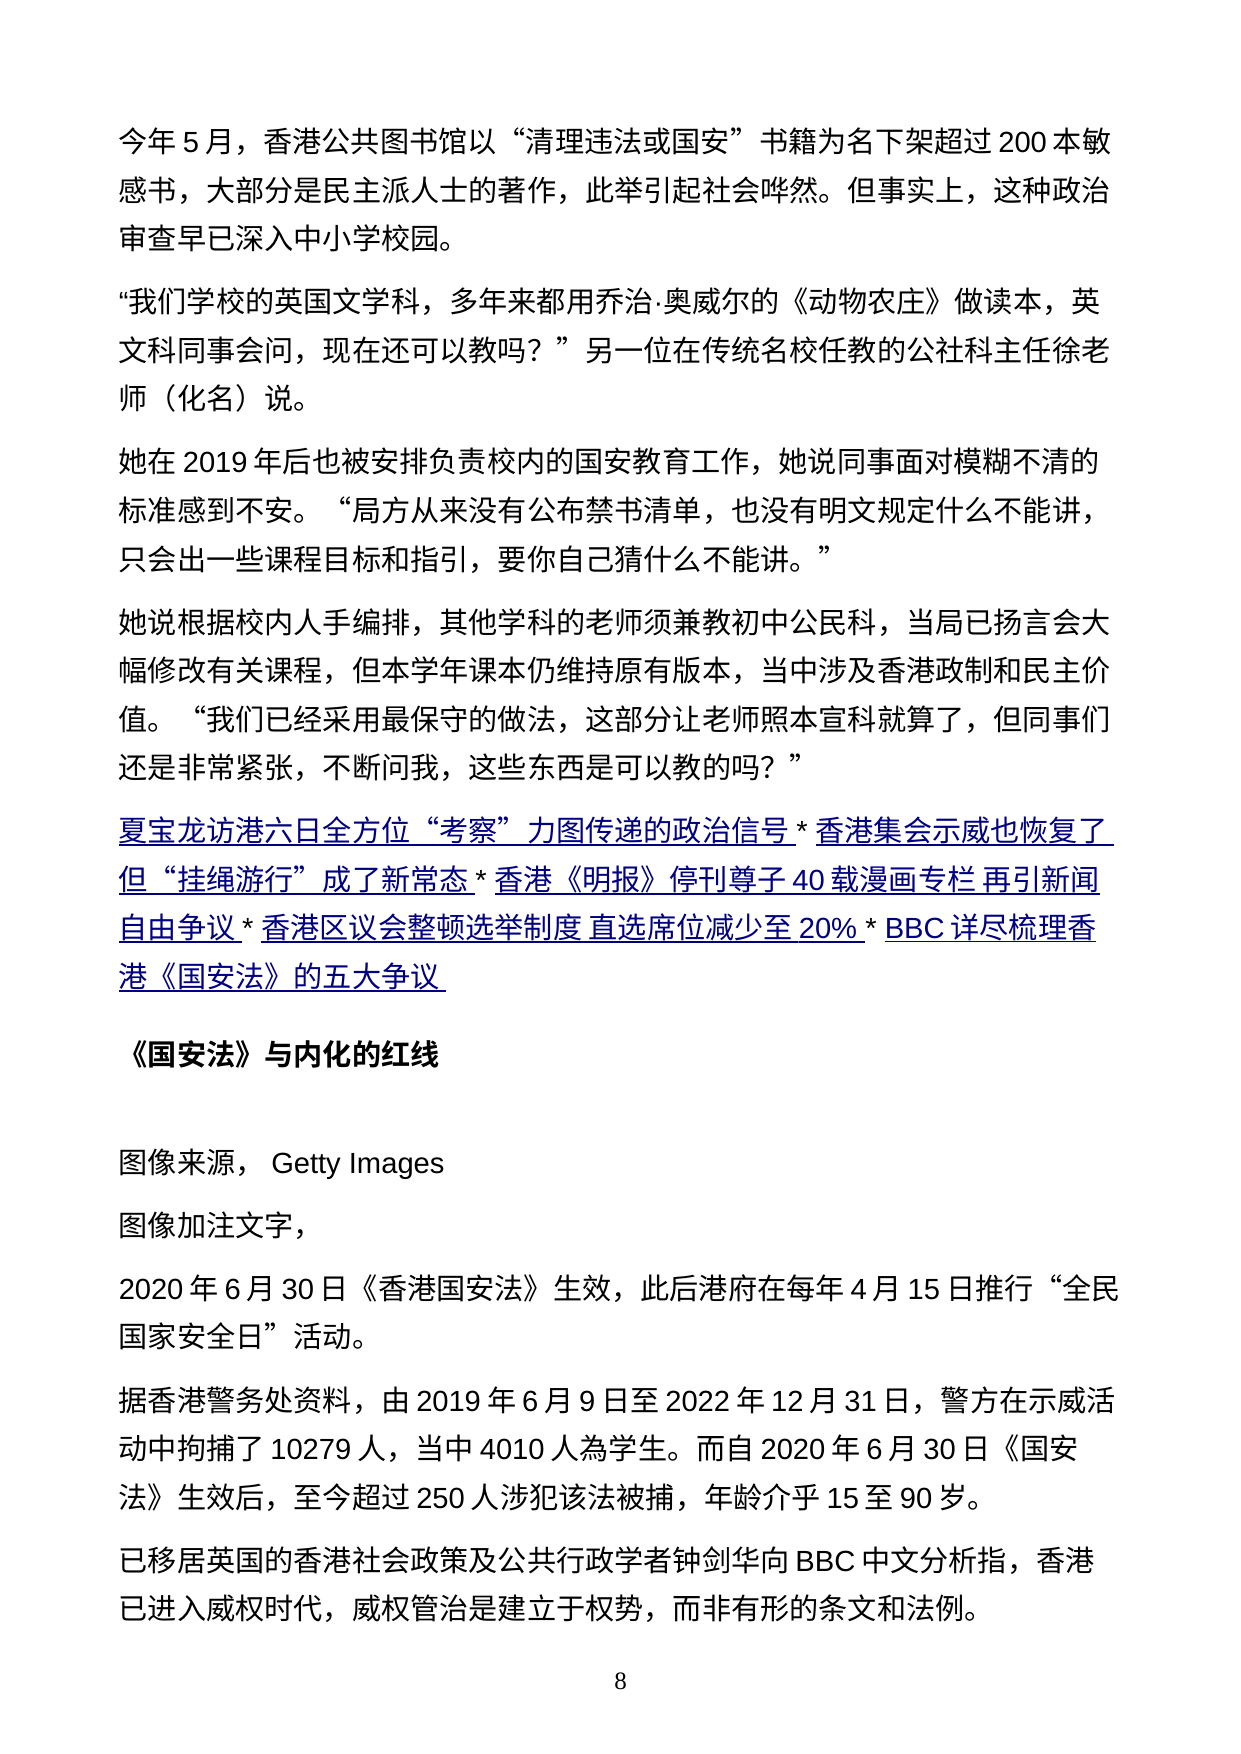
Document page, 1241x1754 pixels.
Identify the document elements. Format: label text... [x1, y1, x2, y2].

text “我们学校的英国文学科，多年来都用乔治·奥威尔的《动物农庄》做读本，英文科同事会问，现在还可以教吗？”另一位在传统名校任教的公社科主任徐老师（化名）说。 [118, 279, 1122, 418]
text 据香港警务处资料，由2019年6月9日至2022年12月31日，警方在示威活动中拘捕了10279人，当中4010人為学生。而自2020年6月30日《国安法》生效后，至今超过250人涉犯该法被捕，年龄介乎15至90岁。 [118, 1377, 1122, 1516]
text 今年5月，香港公共图书馆以“清理违法或国安”书籍为名下架超过200本敏感书，大部分是民主派人士的著作，此举引起社会哗然。但事实上，这种政治审查早已深入中小学校园。 [118, 118, 1122, 258]
subtitle 《国安法》与内化的红线 [118, 1031, 1122, 1073]
text 已移居英国的香港社会政策及公共行政学者钟剑华向BBC中文分析指，香港已进入威权时代，威权管治是建立于权势，而非有形的条文和法例。 [118, 1537, 1122, 1628]
text 2020年6月30日《香港国安法》生效，此后港府在每年4月15日推行“全民国家安全日”活动。 [118, 1265, 1122, 1356]
text 图像加注文字， [118, 1202, 1122, 1244]
text 图像来源， Getty Images [118, 1139, 1122, 1181]
text 她说根据校内人手编排，其他学科的老师须兼教初中公民科，当局已扬言会大幅修改有关课程，但本学年课本仍维持原有版本，当中涉及香港政制和民主价值。“我们已经采用最保守的做法，这部分让老师照本宣科就算了，但同事们还是非常紧张，不断问我，这些东西是可以教的吗？” [118, 599, 1122, 787]
text 她在2019年后也被安排负责校内的国安教育工作，她说同事面对模糊不清的标准感到不安。“局方从来没有公布禁书清单，也没有明文规定什么不能讲，只会出一些课程目标和指引，要你自己猜什么不能讲。” [118, 439, 1122, 578]
text 夏宝龙访港六日全方位“考察”力图传递的政治信号 * 香港集会示威也恢复了 但“挂绳游行”成了新常态 * 香港《明报》停刊尊子40载漫画专栏 再引新闻自由争议 * 香港区议会整顿选举制度 直选席位减少至20% * BBC详尽梳理香港《国安法》的五大争议 [118, 808, 1122, 996]
